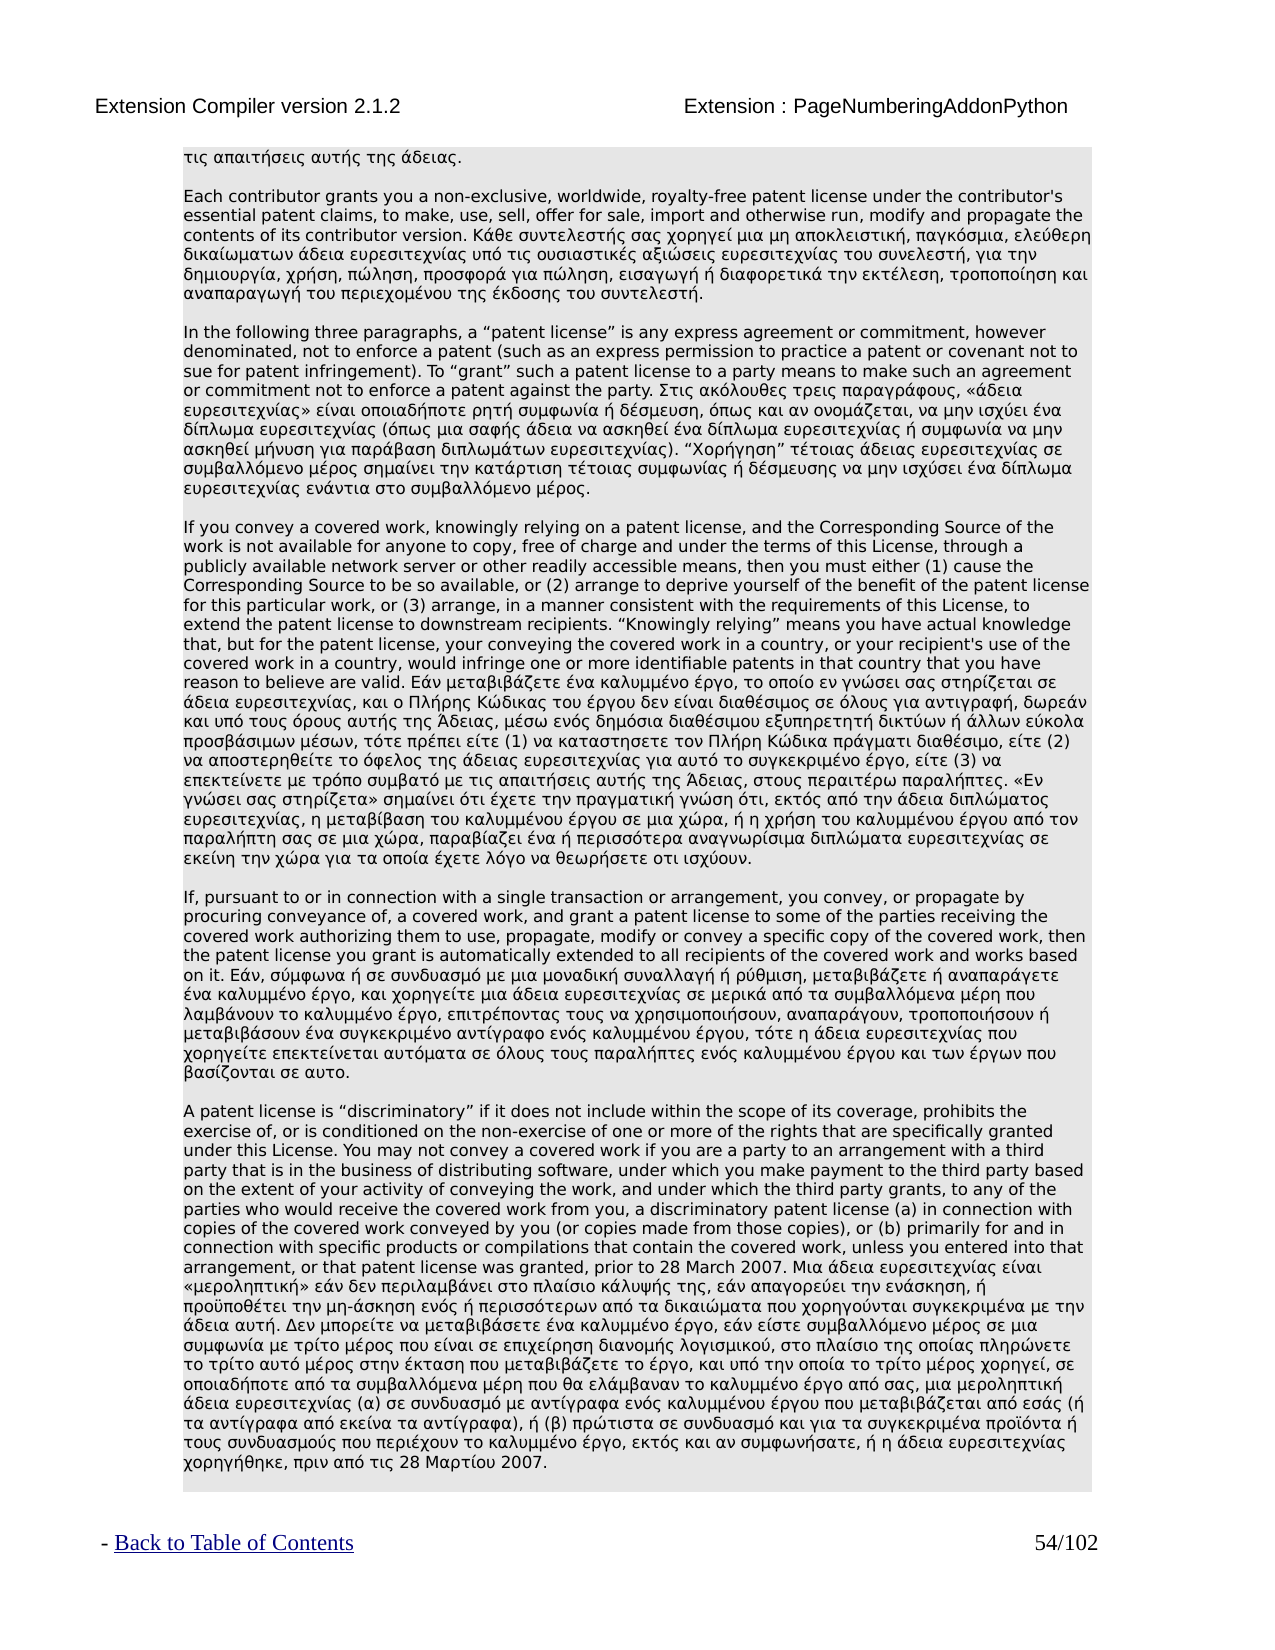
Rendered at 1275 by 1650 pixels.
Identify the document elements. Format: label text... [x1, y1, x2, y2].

text A patent license is “discriminatory” if it does not include within the scope of its coverage, prohibits the exercise of, or is conditioned on the non-exercise of one or more of the rights that are specifically granted under this License. You may not convey a covered work if you are a party to an arrangement with a third party that is in the business of distributing software, under which you make payment to the third party based on the extent of your activity of conveying the work, and under which the third party grants, to any of the parties who would receive the covered work from you, a discriminatory patent license (a) in connection with copies of the covered work conveyed by you (or copies made from those copies), or (b) primarily for and in connection with specific products or compilations that contain the covered work, unless you entered into that arrangement, or that patent license was granted, prior to 28 March 2007. Μια άδεια ευρεσιτεχνίας είναι «μεροληπτική» εάν δεν περιλαμβάνει στο πλαίσιο κάλυψής της, εάν απαγορεύει την ενάσκηση, ή προϋποθέτει την μη-άσκηση ενός ή περισσότερων από τα δικαιώματα που χορηγούνται συγκεκριμένα με την άδεια αυτή. Δεν μπορείτε να μεταβιβάσετε ένα καλυμμένο έργο, εάν είστε συμβαλλόμενο μέρος σε μια συμφωνία με τρίτο μέρος που είναι σε επιχείρηση διανομής λογισμικού, στο πλαίσιο της οποίας πληρώνετε το τρίτο αυτό μέρος στην έκταση που μεταβιβάζετε το έργο, και υπό την οποία το τρίτο μέρος χορηγεί, σε οποιαδήποτε από τα συμβαλλόμενα μέρη που θα ελάμβαναν το καλυμμένο έργο από σας, μια μεροληπτική άδεια ευρεσιτεχνίας (α) σε συνδυασμό με αντίγραφα ενός καλυμμένου έργου που μεταβιβάζεται από εσάς (ή τα αντίγραφα από εκείνα τα αντίγραφα), ή (β) πρώτιστα σε συνδυασμό και για τα συγκεκριμένα προϊόντα ή τους συνδυασμούς που περιέχουν το καλυμμένο έργο, εκτός και αν συμφωνήσατε, ή η άδεια ευρεσιτεχνίας χορηγήθηκε, πριν από τις 28 Μαρτίου 2007. [183, 1102, 1092, 1472]
text If, pursuant to or in connection with a single transaction or arrangement, you convey, or propagate by procuring conveyance of, a covered work, and grant a patent license to some of the parties receiving the covered work authorizing them to use, propagate, modify or convey a specific copy of the covered work, then the patent license you grant is automatically extended to all recipients of the covered work and works based on it. Εάν, σύμφωνα ή σε συνδυασμό με μια μοναδική συναλλαγή ή ρύθμιση, μεταβιβάζετε ή αναπαράγετε ένα καλυμμένο έργο, και χορηγείτε μια άδεια ευρεσιτεχνίας σε μερικά από τα συμβαλλόμενα μέρη που λαμβάνουν το καλυμμένο έργο, επιτρέποντας τους να χρησιμοποιήσουν, αναπαράγουν, τροποποιήσουν ή μεταβιβάσουν ένα συγκεκριμένο αντίγραφο ενός καλυμμένου έργου, τότε η άδεια ευρεσιτεχνίας που χορηγείτε επεκτείνεται αυτόματα σε όλους τους παραλήπτες ενός καλυμμένου έργου και των έργων που βασίζονται σε αυτο. [183, 888, 1092, 1082]
text If you convey a covered work, knowingly relying on a patent license, and the Corresponding Source of the work is not available for anyone to copy, free of charge and under the terms of this License, through a publicly available network server or other readily accessible means, then you must either (1) cause the Corresponding Source to be so available, or (2) arrange to deprive yourself of the benefit of the patent license for this particular work, or (3) arrange, in a manner consistent with the requirements of this License, to extend the patent license to downstream recipients. “Knowingly relying” means you have actual knowledge that, but for the patent license, your conveying the covered work in a country, or your recipient's use of the covered work in a country, would infringe one or more identifiable patents in that country that you have reason to believe are valid. Εάν μεταβιβάζετε ένα καλυμμένο έργο, το οποίο εν γνώσει σας στηρίζεται σε άδεια ευρεσιτεχνίας, και ο Πλήρης Κώδικας του έργου δεν είναι διαθέσιμος σε όλους για αντιγραφή, δωρεάν και υπό τους όρους αυτής της Άδειας, μέσω ενός δημόσια διαθέσιμου εξυπηρετητή δικτύων ή άλλων εύκολα προσβάσιμων μέσων, τότε πρέπει είτε (1) να καταστησετε τον Πλήρη Κώδικα πράγματι διαθέσιμο, είτε (2) να αποστερηθείτε το όφελος της άδειας ευρεσιτεχνίας για αυτό το συγκεκριμένο έργο, είτε (3) να επεκτείνετε με τρόπο συμβατό με τις απαιτήσεις αυτής της Άδειας, στους περαιτέρω παραλήπτες. «Εν γνώσει σας στηρίζετα» σημαίνει ότι έχετε την πραγματική γνώση ότι, εκτός από την άδεια διπλώματος ευρεσιτεχνίας, η μεταβίβαση του καλυμμένου έργου σε μια χώρα, ή η χρήση του καλυμμένου έργου από τον παραλήπτη σας σε μια χώρα, παραβίαζει ένα ή περισσότερα αναγνωρίσιμα διπλώματα ευρεσιτεχνίας σε εκείνη την χώρα για τα οποία έχετε λόγο να θεωρήσετε οτι ισχύουν. [183, 518, 1092, 868]
text In the following three paragraphs, a “patent license” is any express agreement or commitment, however denominated, not to enforce a patent (such as an express permission to practice a patent or covenant not to sue for patent infringement). To “grant” such a patent license to a party means to make such an agreement or commitment not to enforce a patent against the party. Στις ακόλουθες τρεις παραγράφους, «άδεια ευρεσιτεχνίας» είναι οποιαδήποτε ρητή συμφωνία ή δέσμευση, όπως και αν ονομάζεται, να μην ισχύει ένα δίπλωμα ευρεσιτεχνίας (όπως μια σαφής άδεια να ασκηθεί ένα δίπλωμα ευρεσιτεχνίας ή συμφωνία να μην ασκηθεί μήνυση για παράβαση διπλωμάτων ευρεσιτεχνίας). “Χορήγηση” τέτοιας άδειας ευρεσιτεχνίας σε συμβαλλόμενο μέρος σημαίνει την κατάρτιση τέτοιας συμφωνίας ή δέσμευσης να μην ισχύσει ένα δίπλωμα ευρεσιτεχνίας ενάντια στο συμβαλλόμενο μέρος. [183, 323, 1092, 498]
text Each contributor grants you a non-exclusive, worldwide, royalty-free patent license under the contributor's essential patent claims, to make, use, sell, offer for sale, import and otherwise run, modify and propagate the contents of its contributor version. Κάθε συντελεστής σας χορηγεί μια μη αποκλειστική, παγκόσμια, ελεύθερη δικαίωματων άδεια ευρεσιτεχνίας υπό τις ουσιαστικές αξιώσεις ευρεσιτεχνίας του συνελεστή, για την δημιουργία, χρήση, πώληση, προσφορά για πώληση, εισαγωγή ή διαφορετικά την εκτέλεση, τροποποίηση και αναπαραγωγή του περιεχομένου της έκδοσης του συντελεστή. [183, 186, 1092, 303]
text τις απαιτήσεις αυτής της άδειας. [183, 147, 1092, 167]
